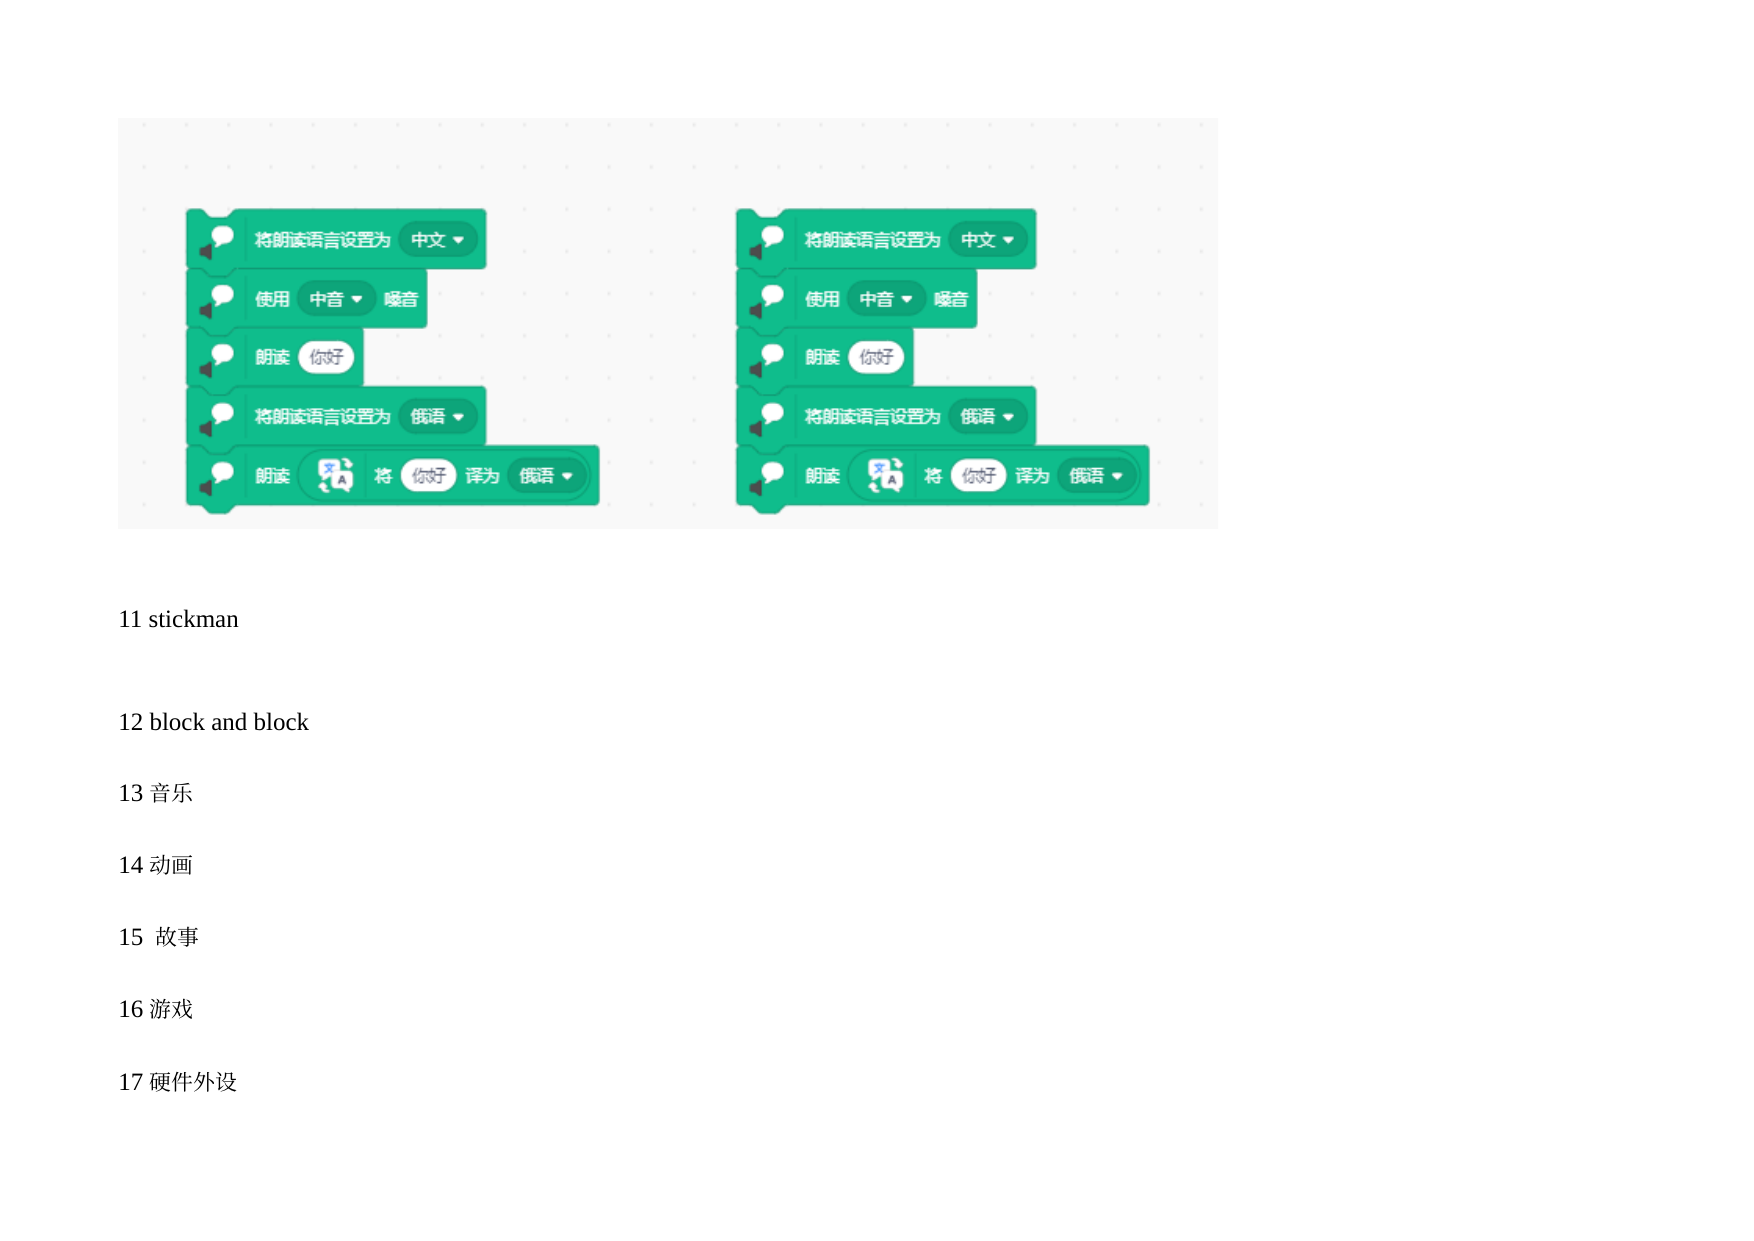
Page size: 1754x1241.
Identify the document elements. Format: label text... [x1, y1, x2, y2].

text 17 硬件外设 [118, 1065, 1636, 1096]
text 12 block and block [118, 707, 1636, 736]
text 14 动画 [118, 848, 1636, 880]
text 15 故事 [118, 921, 1636, 952]
text 13 音乐 [118, 776, 1636, 808]
picture [118, 118, 1219, 529]
text 11 stickman [118, 604, 1636, 632]
text 16 游戏 [118, 993, 1636, 1024]
